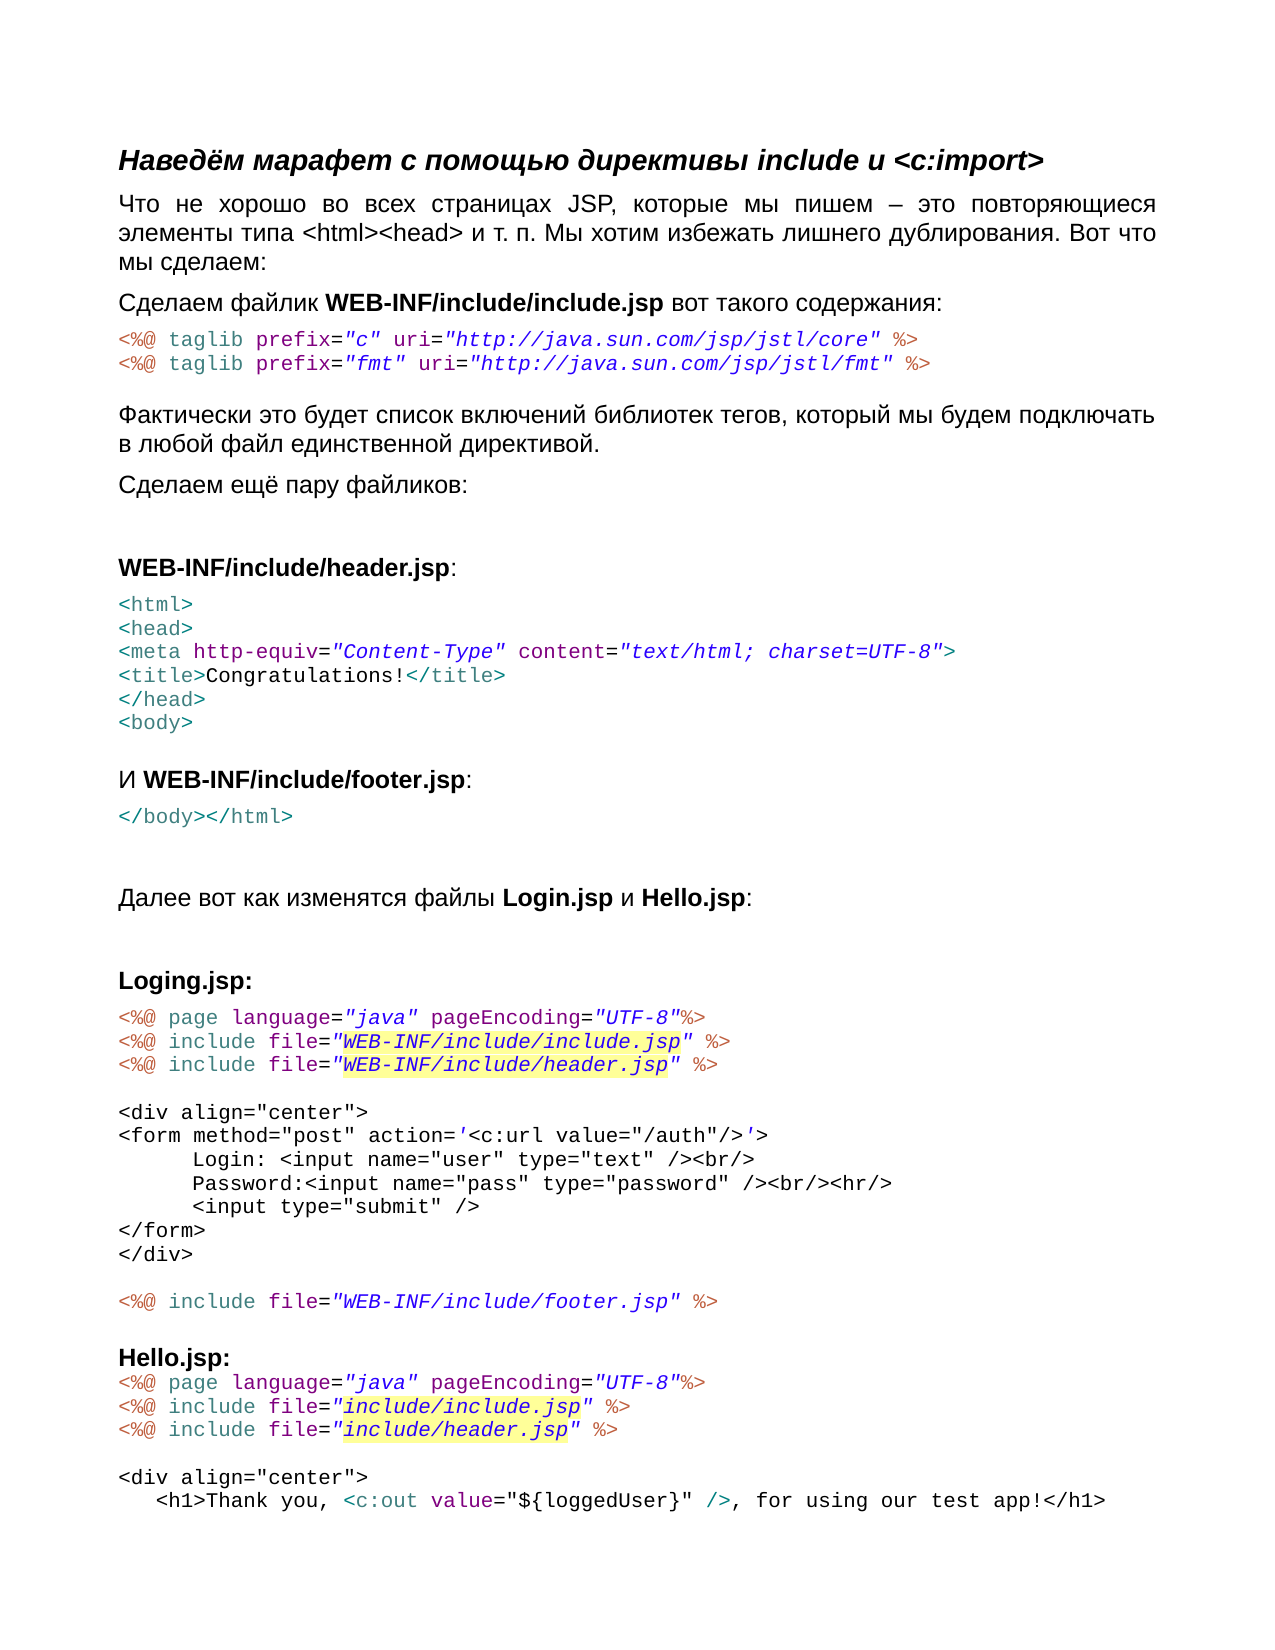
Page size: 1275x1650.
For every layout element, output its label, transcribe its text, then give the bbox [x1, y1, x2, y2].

text Loging.jsp: [118, 966, 1157, 995]
text <%@ include file="WEB-INF/include/header.jsp" %> [118, 1054, 1157, 1078]
text <%@ include file="include/include.jsp" %> [118, 1396, 1157, 1419]
text <h1>Thank you, <c:out value="${loggedUser}" />, for using our test app!</h1> [118, 1490, 1157, 1514]
text <input type="submit" /> [118, 1196, 1157, 1220]
text <html> [118, 594, 1157, 618]
text <%@ include file="WEB-INF/include/footer.jsp" %> [118, 1291, 1157, 1314]
text <form method="post" action='<c:url value="/auth"/>'> [118, 1125, 1157, 1149]
text <div align="center"> [118, 1102, 1157, 1125]
text </div> [118, 1244, 1157, 1267]
text </head> [118, 689, 1157, 712]
text И WEB-INF/include/footer.jsp: [118, 765, 1157, 793]
text Login: <input name="user" type="text" /><br/> [118, 1149, 1157, 1173]
text <meta http-equiv="Content-Type" content="text/html; charset=UTF-8"> [118, 641, 1157, 665]
text Сделаем файлик WEB-INF/include/include.jsp вот такого содержания: [118, 288, 1157, 317]
text </form> [118, 1220, 1157, 1244]
text Фактически это будет список включений библиотек тегов, который мы будем подключать в любой файл единственной директивой. [118, 400, 1157, 458]
text </body></html> [118, 806, 1157, 830]
text <title>Congratulations!</title> [118, 665, 1157, 689]
text <%@ include file="WEB-INF/include/include.jsp" %> [118, 1031, 1157, 1054]
text <%@ taglib prefix="c" uri="http://java.sun.com/jsp/jstl/core" %> [118, 329, 1157, 353]
text <head> [118, 618, 1157, 641]
text <%@ include file="include/header.jsp" %> [118, 1419, 1157, 1443]
text Далее вот как изменятся файлы Login.jsp и Hello.jsp: [118, 883, 1157, 912]
text <%@ page language="java" pageEncoding="UTF-8"%> [118, 1007, 1157, 1031]
text WEB-INF/include/header.jsp: [118, 553, 1157, 582]
subtitle Наведём марафет с помощью директивы include и <c:import> [118, 143, 1157, 177]
text Сделаем ещё пару файликов: [118, 470, 1157, 499]
text <%@ page language="java" pageEncoding="UTF-8"%> [118, 1372, 1157, 1396]
text Hello.jsp: [118, 1343, 1157, 1372]
text Password:<input name="pass" type="password" /><br/><hr/> [118, 1173, 1157, 1196]
text <div align="center"> [118, 1467, 1157, 1490]
text <%@ taglib prefix="fmt" uri="http://java.sun.com/jsp/jstl/fmt" %> [118, 353, 1157, 376]
text <body> [118, 712, 1157, 736]
text Что не хорошо во всех страницах JSP, которые мы пишем – это повторяющиеся элементы типа <html><head> и т. п. Мы хотим избежать лишнего дублирования. Вот что мы сделаем: [118, 189, 1157, 275]
